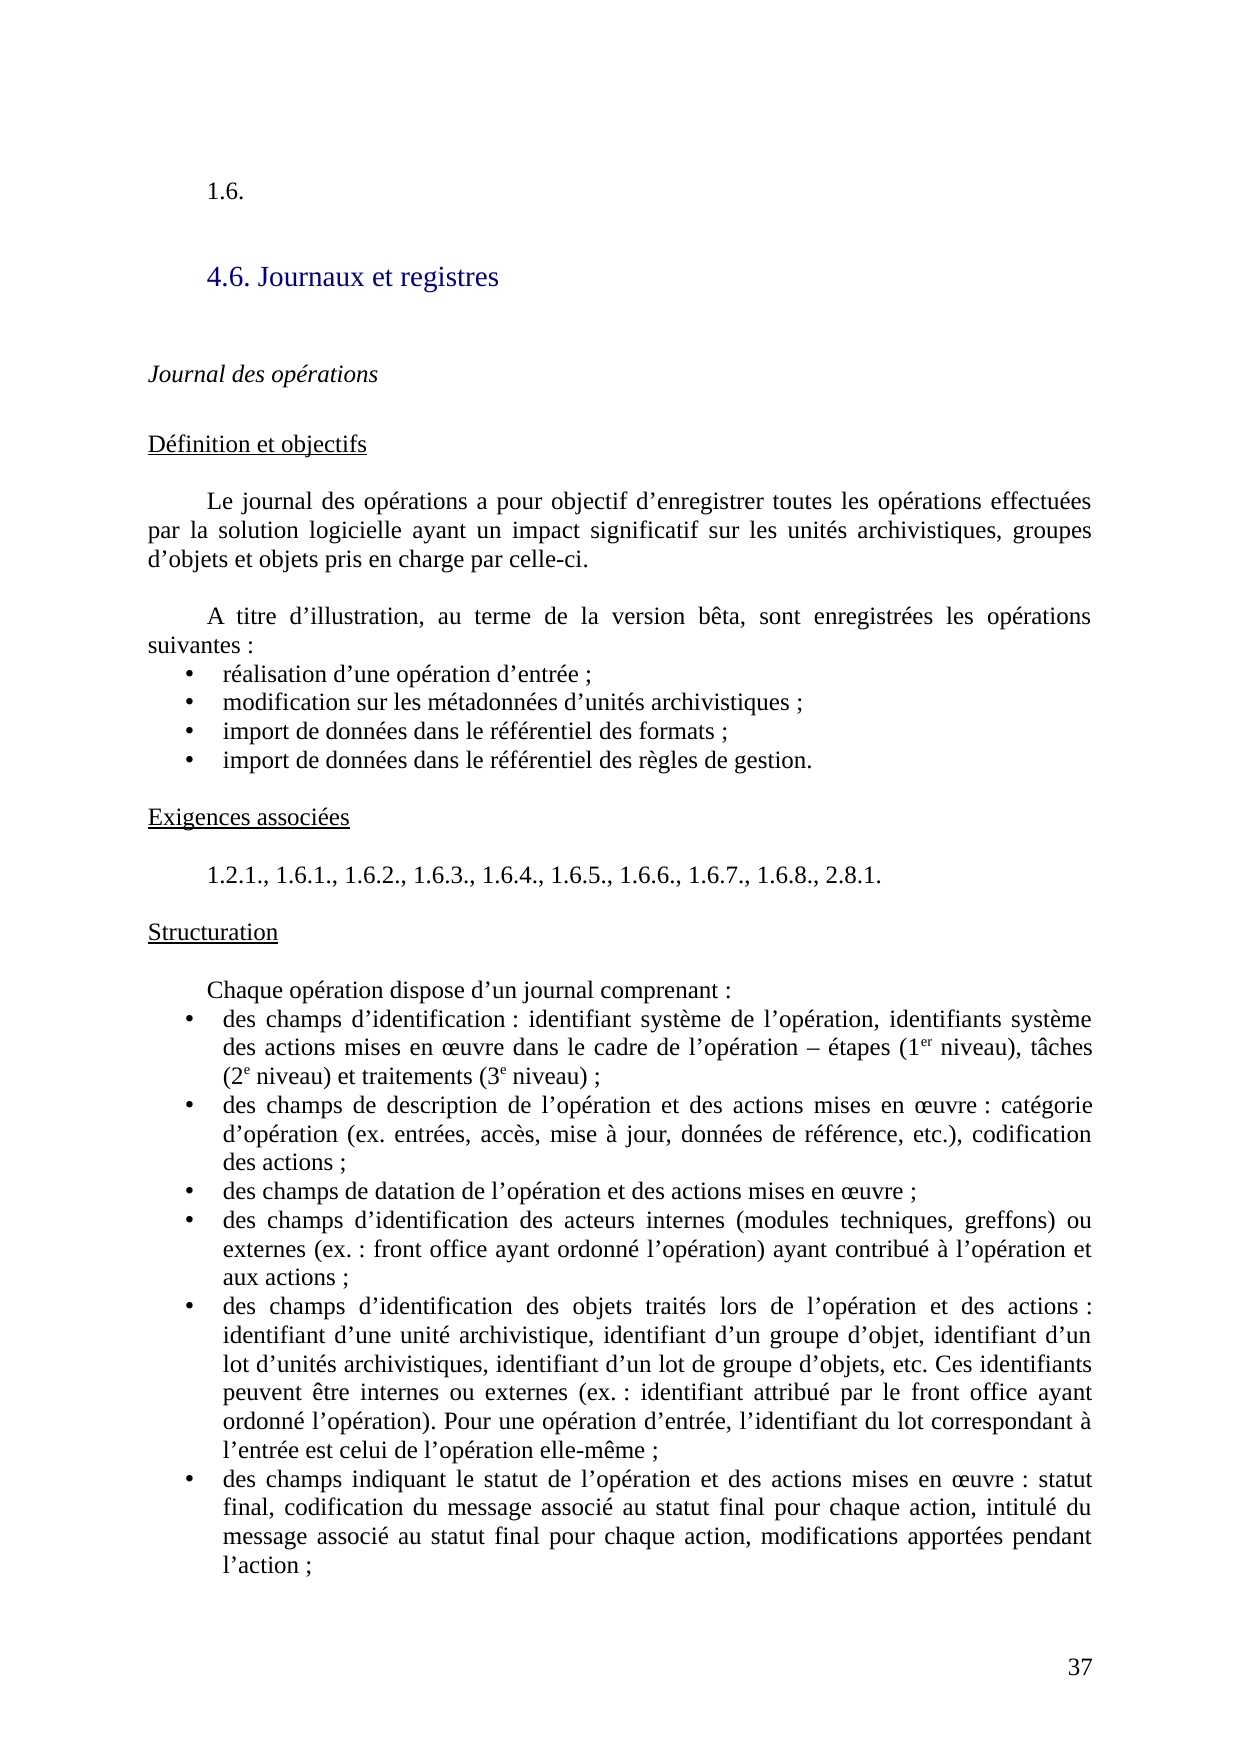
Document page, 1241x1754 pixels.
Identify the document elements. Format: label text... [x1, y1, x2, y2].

list des champs d’identification : identifiant système de l’opération, identifiants système des actions mises en œuvre dans le cadre de l’opération – étapes (1er niveau), tâches (2e niveau) et traitements (3e niveau) ; [185, 1004, 1093, 1090]
list des champs d’identification des objets traités lors de l’opération et des actions : identifiant d’une unité archivistique, identifiant d’un groupe d’objet, identifiant d’un lot d’unités archivistiques, identifiant d’un lot de groupe d’objets, etc. Ces identifiants peuvent être internes ou externes (ex. : identifiant attribué par le front office ayant ordonné l’opération). Pour une opération d’entrée, l’identifiant du lot correspondant à l’entrée est celui de l’opération elle-même ; [185, 1291, 1093, 1464]
list des champs de description de l’opération et des actions mises en œuvre : catégorie d’opération (ex. entrées, accès, mise à jour, données de référence, etc.), codification des actions ; [185, 1090, 1093, 1176]
list import de données dans le référentiel des règles de gestion. [185, 745, 1093, 774]
text Le journal des opérations a pour objectif d’enregistrer toutes les opérations effectuées par la solution logicielle ayant un impact significatif sur les unités archivistiques, groupes d’objets et objets pris en charge par celle-ci. [148, 486, 1093, 572]
list modification sur les métadonnées d’unités archivistiques ; [185, 687, 1093, 716]
list import de données dans le référentiel des formats ; [185, 716, 1093, 745]
subtitle Journal des opérations [148, 359, 1093, 387]
list des champs de datation de l’opération et des actions mises en œuvre ; [185, 1176, 1093, 1205]
text A titre d’illustration, au terme de la version bêta, sont enregistrées les opérations suivantes : [148, 601, 1093, 659]
text Exigences associées [148, 802, 1093, 831]
text 1.2.1., 1.6.1., 1.6.2., 1.6.3., 1.6.4., 1.6.5., 1.6.6., 1.6.7., 1.6.8., 2.8.1. [148, 860, 1093, 889]
list des champs d’identification des acteurs internes (modules techniques, greffons) ou externes (ex. : front office ayant ordonné l’opération) ayant contribué à l’opération et aux actions ; [185, 1205, 1093, 1291]
list des champs indiquant le statut de l’opération et des actions mises en œuvre : statut final, codification du message associé au statut final pour chaque action, intitulé du message associé au statut final pour chaque action, modifications apportées pendant l’action ; [185, 1464, 1093, 1579]
text Chaque opération dispose d’un journal comprenant : [148, 975, 1093, 1004]
text 1.6. [148, 176, 1093, 205]
list réalisation d’une opération d’entrée ; [185, 659, 1093, 687]
text Définition et objectifs [148, 429, 1093, 457]
subtitle 4.6. Journaux et registres [148, 259, 1093, 292]
text Structuration [148, 917, 1093, 946]
